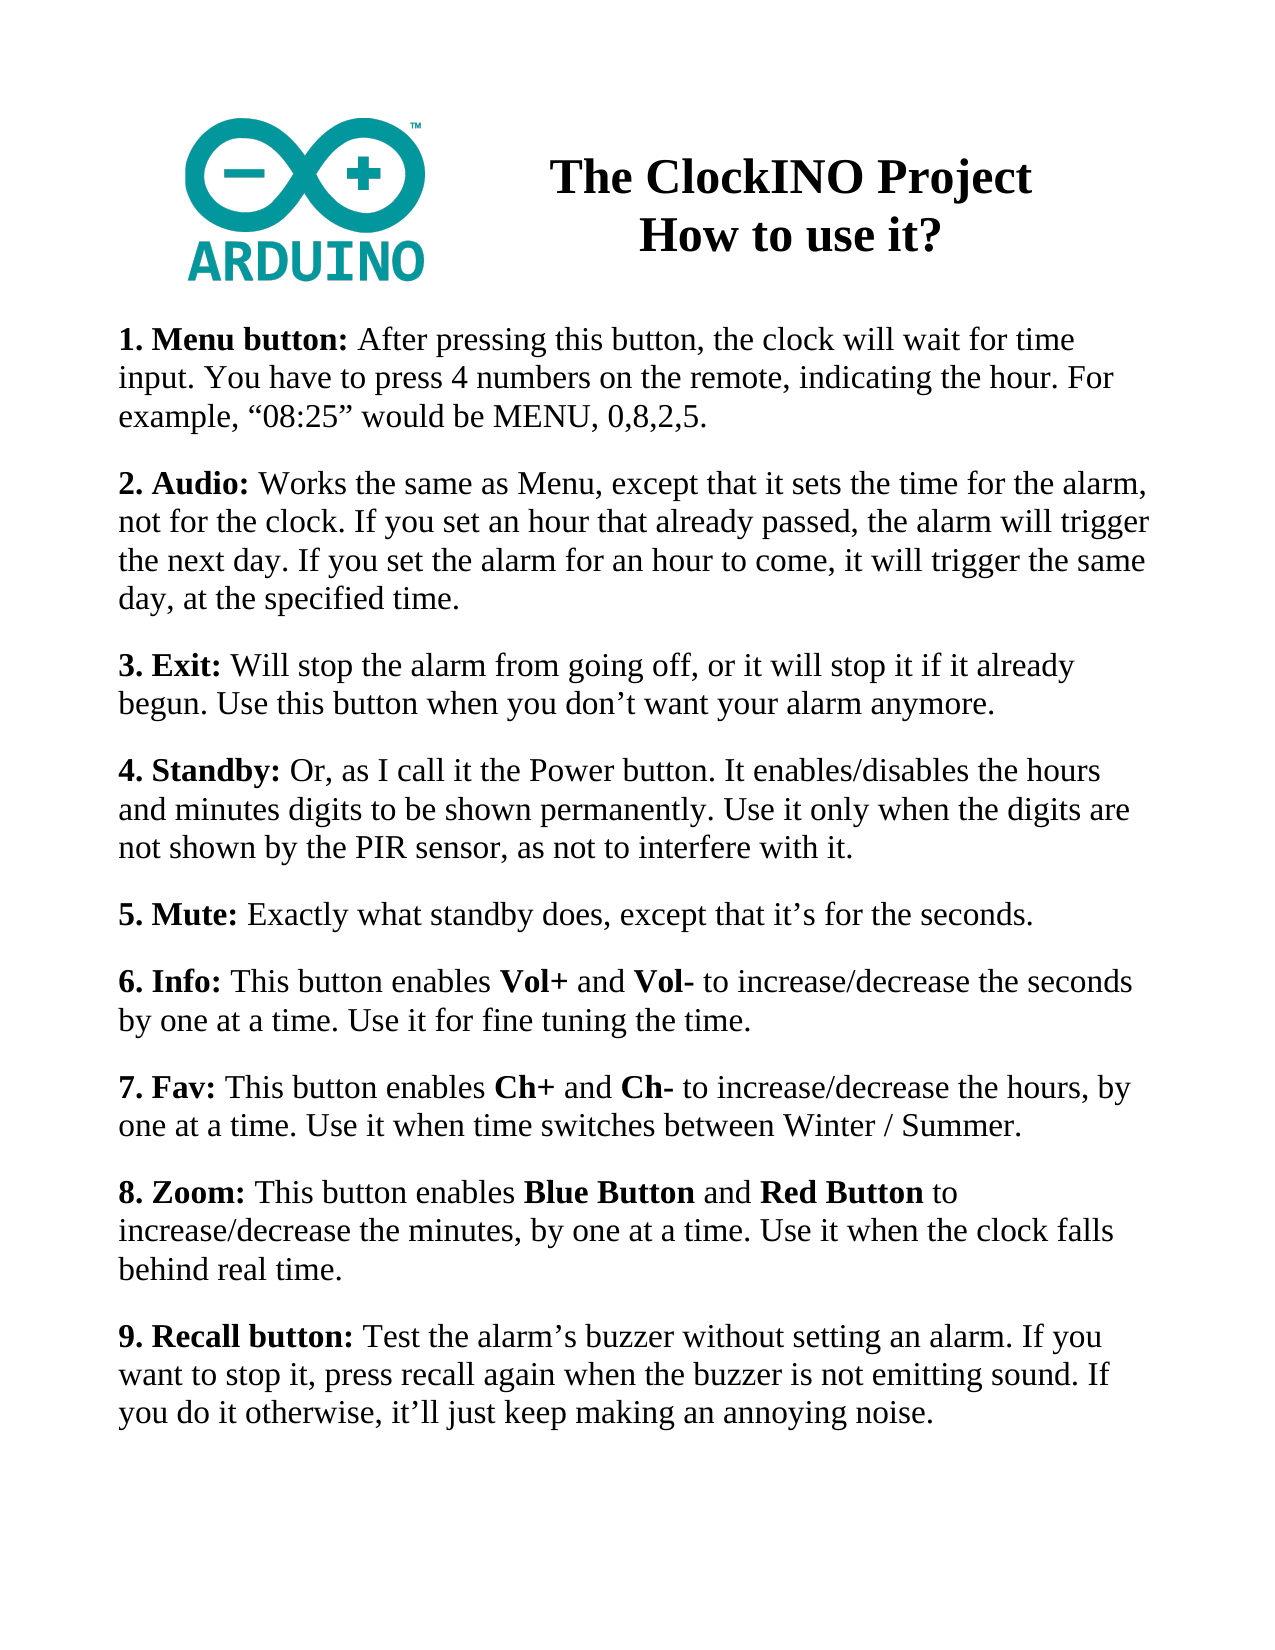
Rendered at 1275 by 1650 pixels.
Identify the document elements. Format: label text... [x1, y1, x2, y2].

text 4. Standby: Or, as I call it the Power button. It enables/disables the hours and minutes digits to be shown permanently. Use it only when the digits are not shown by the PIR sensor, as not to interfere with it. [118, 751, 1157, 866]
text [118, 147, 185, 204]
text 2. Audio: Works the same as Menu, except that it sets the time for the alarm, not for the clock. If you set an hour that already passed, the alarm will trigger the next day. If you set the alarm for an hour to come, it will trigger the same day, at the specified time. [118, 463, 1157, 616]
text 1. Menu button: After pressing this button, the clock will wait for time input. You have to press 4 numbers on the remote, indicating the hour. For example, “08:25” would be MENU, 0,8,2,5. [118, 319, 1157, 434]
text [118, 204, 185, 262]
text 3. Exit: Will stop the alarm from going off, or it will stop it if it already begun. Use this button when you don’t want your alarm anymore. [118, 645, 1157, 722]
text How to use it? [425, 204, 1157, 262]
text The ClockINO Project [425, 147, 1157, 204]
picture [185, 118, 425, 282]
text 6. Info: This button enables Vol+ and Vol- to increase/decrease the seconds by one at a time. Use it for fine tuning the time. [118, 961, 1157, 1038]
text 7. Fav: This button enables Ch+ and Ch- to increase/decrease the hours, by one at a time. Use it when time switches between Winter / Summer. [118, 1067, 1157, 1143]
text 5. Mute: Exactly what standby does, except that it’s for the seconds. [118, 894, 1157, 933]
text 8. Zoom: This button enables Blue Button and Red Button to increase/decrease the minutes, by one at a time. Use it when the clock falls behind real time. [118, 1172, 1157, 1287]
text 9. Recall button: Test the alarm’s buzzer without setting an alarm. If you want to stop it, press recall again when the buzzer is not emitting sound. If you do it otherwise, it’ll just keep making an annoying noise. [118, 1316, 1157, 1431]
